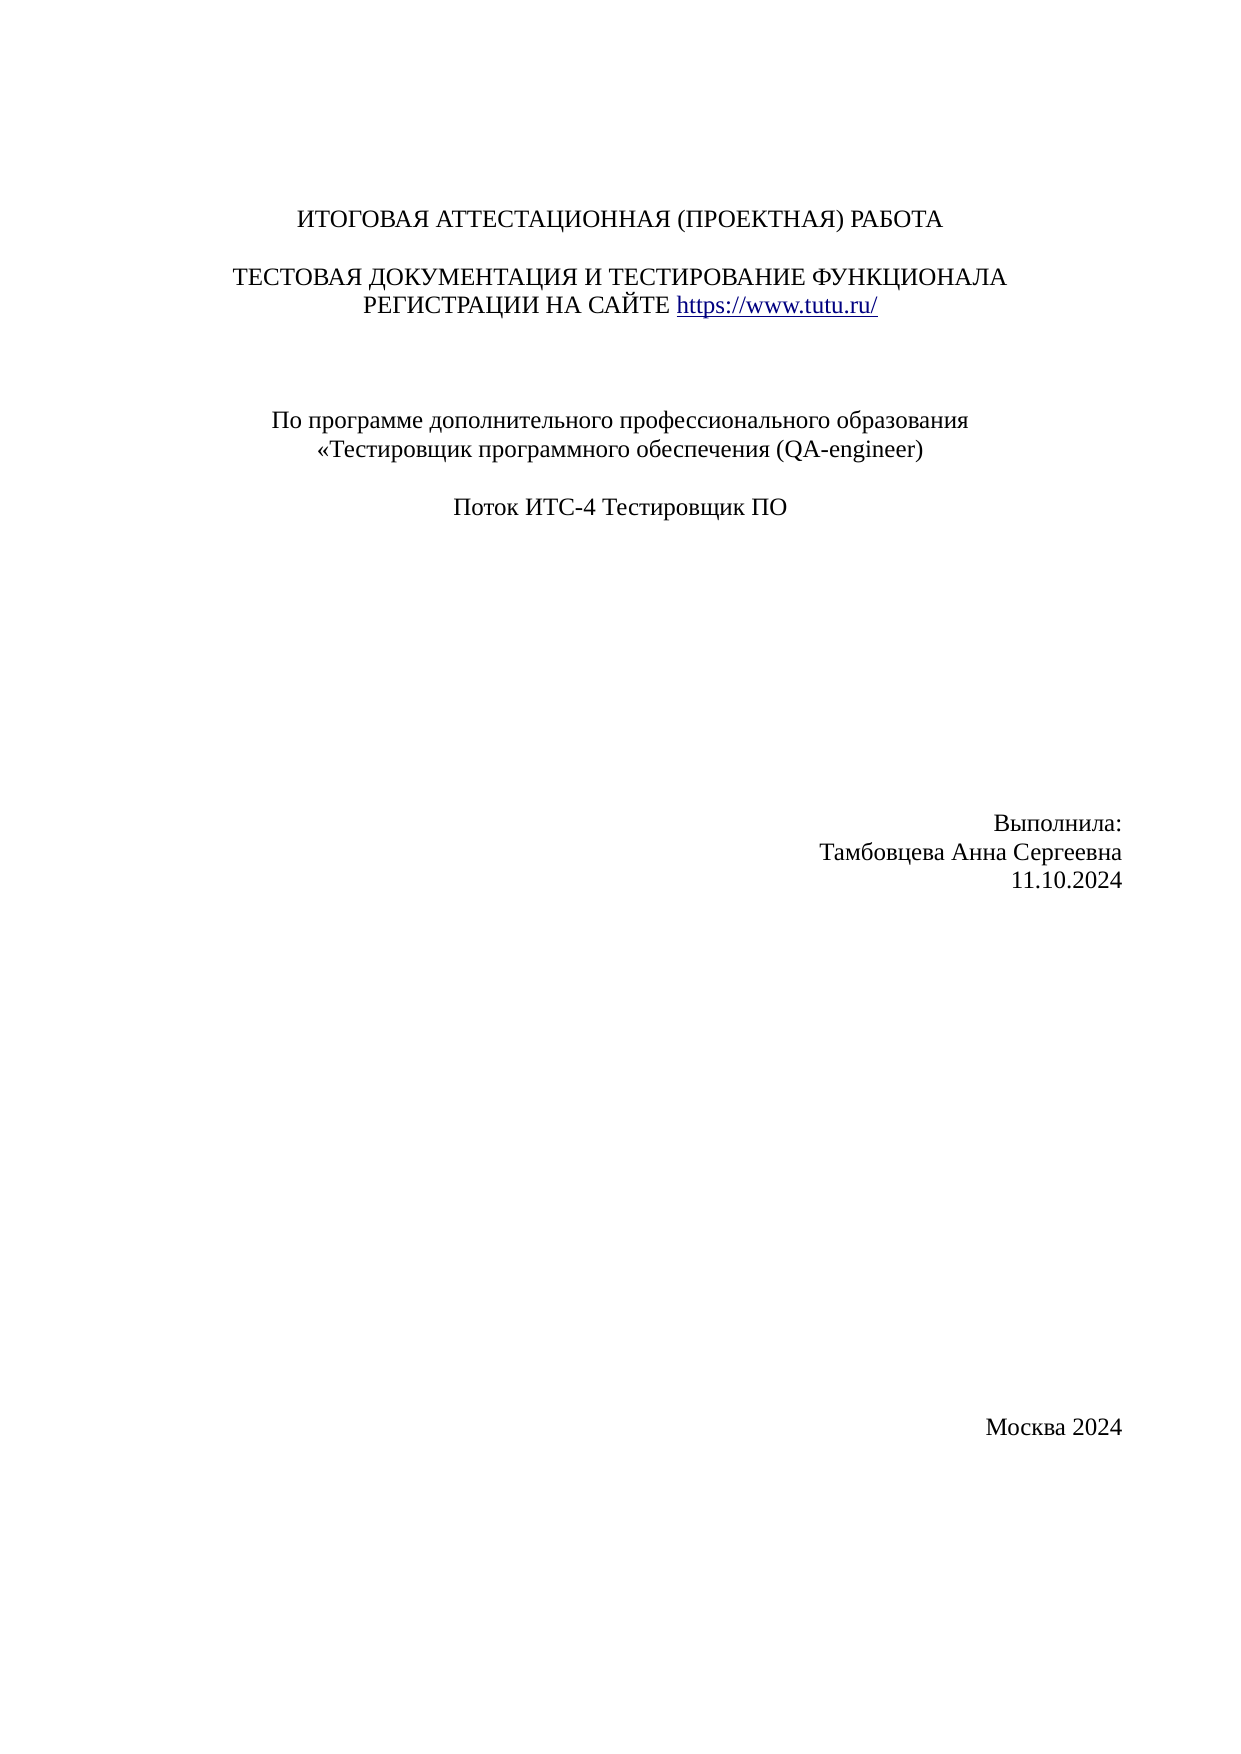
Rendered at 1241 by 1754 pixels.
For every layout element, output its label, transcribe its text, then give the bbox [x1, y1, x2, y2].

text 11.10.2024 [118, 866, 1122, 894]
text По программе дополнительного профессионального образования [118, 406, 1122, 434]
text Тамбовцева Анна Сергеевна [118, 837, 1122, 866]
text РЕГИСТРАЦИИ НА САЙТЕ https://www.tutu.ru/ [118, 291, 1122, 319]
text Москва 2024 [118, 1412, 1122, 1441]
text Выполнила: [118, 808, 1122, 837]
text «Тестировщик программного обеспечения (QA-engineer) [118, 434, 1122, 463]
text ИТОГОВАЯ АТТЕСТАЦИОННАЯ (ПРОЕКТНАЯ) РАБОТА [118, 204, 1122, 233]
text Поток ИТС-4 Тестировщик ПО [118, 492, 1122, 521]
text ТЕСТОВАЯ ДОКУМЕНТАЦИЯ И ТЕСТИРОВАНИЕ ФУНКЦИОНАЛА [118, 262, 1122, 291]
